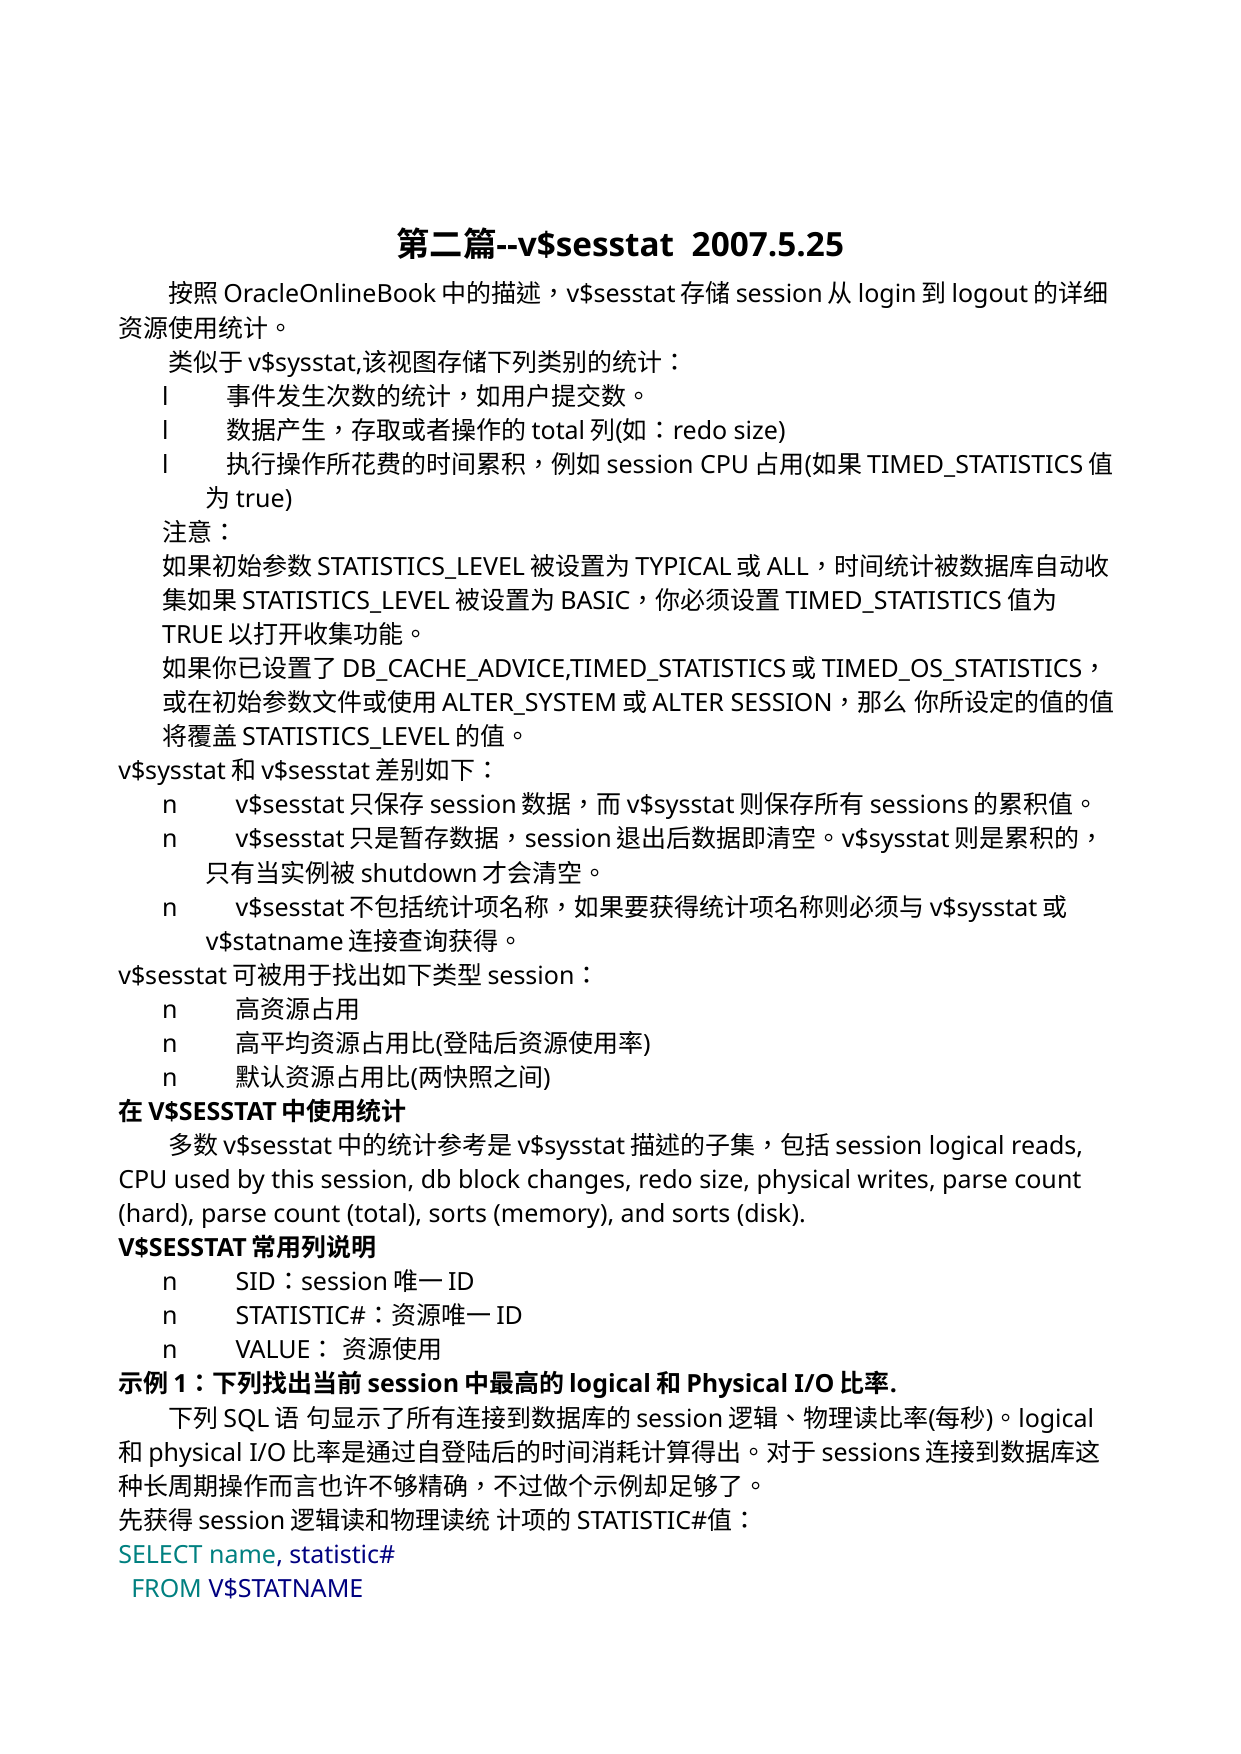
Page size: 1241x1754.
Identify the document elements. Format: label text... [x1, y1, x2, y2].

text n v$sesstat不包括统计项名称，如果要获得统计项名称则必须与v$sysstat或v$statname连接查询获得。 [162, 889, 1122, 957]
text 下列SQL语 句显示了所有连接到数据库的session逻辑、物理读比率(每秒)。logical和physical I/O比率是通过自登陆后的时间消耗计算得出。对于sessions连接到数据库这种长周期操作而言也许不够精确，不过做个示例却足够了。 [118, 1400, 1122, 1502]
text 示例1：下列找出当前session中最高的logical和Physical I/O比率. [118, 1366, 1122, 1400]
text 在V$SESSTAT中使用统计 [118, 1094, 1122, 1128]
text V$SESSTAT常用列说明 [118, 1230, 1122, 1264]
text v$sesstat可被用于找出如下类型session： [118, 957, 1122, 991]
text l 数据产生，存取或者操作的total列(如：redo size) [162, 412, 1122, 446]
text 按照OracleOnlineBook中的描述，v$sesstat存储session从login到logout的详细资源使用统计。 [118, 276, 1122, 344]
text n SID：session唯一ID [162, 1264, 1122, 1298]
text n 高资源占用 [162, 991, 1122, 1026]
text l 执行操作所花费的时间累积，例如session CPU占用(如果TIMED_STATISTICS值 为true) [162, 446, 1122, 514]
text SELECT name, statistic# [118, 1536, 1122, 1571]
text 先获得session逻辑读和物理读统 计项的STATISTIC#值： [118, 1502, 1122, 1536]
text 多数v$sesstat中的统计参考是v$sysstat描述的子集，包括session logical reads, CPU used by this session, db block changes, redo size, physical writes, parse count (hard), parse count (total), sorts (memory), and sorts (disk). [118, 1128, 1122, 1230]
text 第二篇--v$sesstat 2007.5.25 [118, 220, 1122, 266]
text v$sysstat和v$sesstat差别如下： [118, 753, 1122, 787]
text FROM V$STATNAME [118, 1571, 1122, 1604]
text n VALUE： 资源使用 [162, 1332, 1122, 1366]
text l 事件发生次数的统计，如用户提交数。 [162, 378, 1122, 412]
text 类似于v$sysstat,该视图存储下列类别的统计： [118, 344, 1122, 378]
text 注意： [162, 514, 1122, 549]
text n 高平均资源占用比(登陆后资源使用率) [162, 1026, 1122, 1059]
text n 默认资源占用比(两快照之间) [162, 1059, 1122, 1094]
text n v$sesstat只保存session数据，而v$sysstat则保存所有sessions的累积值。 [162, 787, 1122, 821]
text 如果初始参数STATISTICS_LEVEL被设置为TYPICAL或ALL，时间统计被数据库自动收集如果STATISTICS_LEVEL被设置为BASIC，你必须设置TIMED_STATISTICS值为TRUE以打开收集功能。 [162, 549, 1122, 651]
text n v$sesstat只是暂存数据，session退出后数据即清空。v$sysstat则是累积的，只有当实例被shutdown才会清空。 [162, 821, 1122, 889]
text n STATISTIC#：资源唯一ID [162, 1298, 1122, 1332]
text 如果你已设置了DB_CACHE_ADVICE,TIMED_STATISTICS或TIMED_OS_STATISTICS，或在初始参数文件或使用ALTER_SYSTEM或ALTER SESSION，那么 你所设定的值的值将覆盖STATISTICS_LEVEL的值。 [162, 651, 1122, 753]
